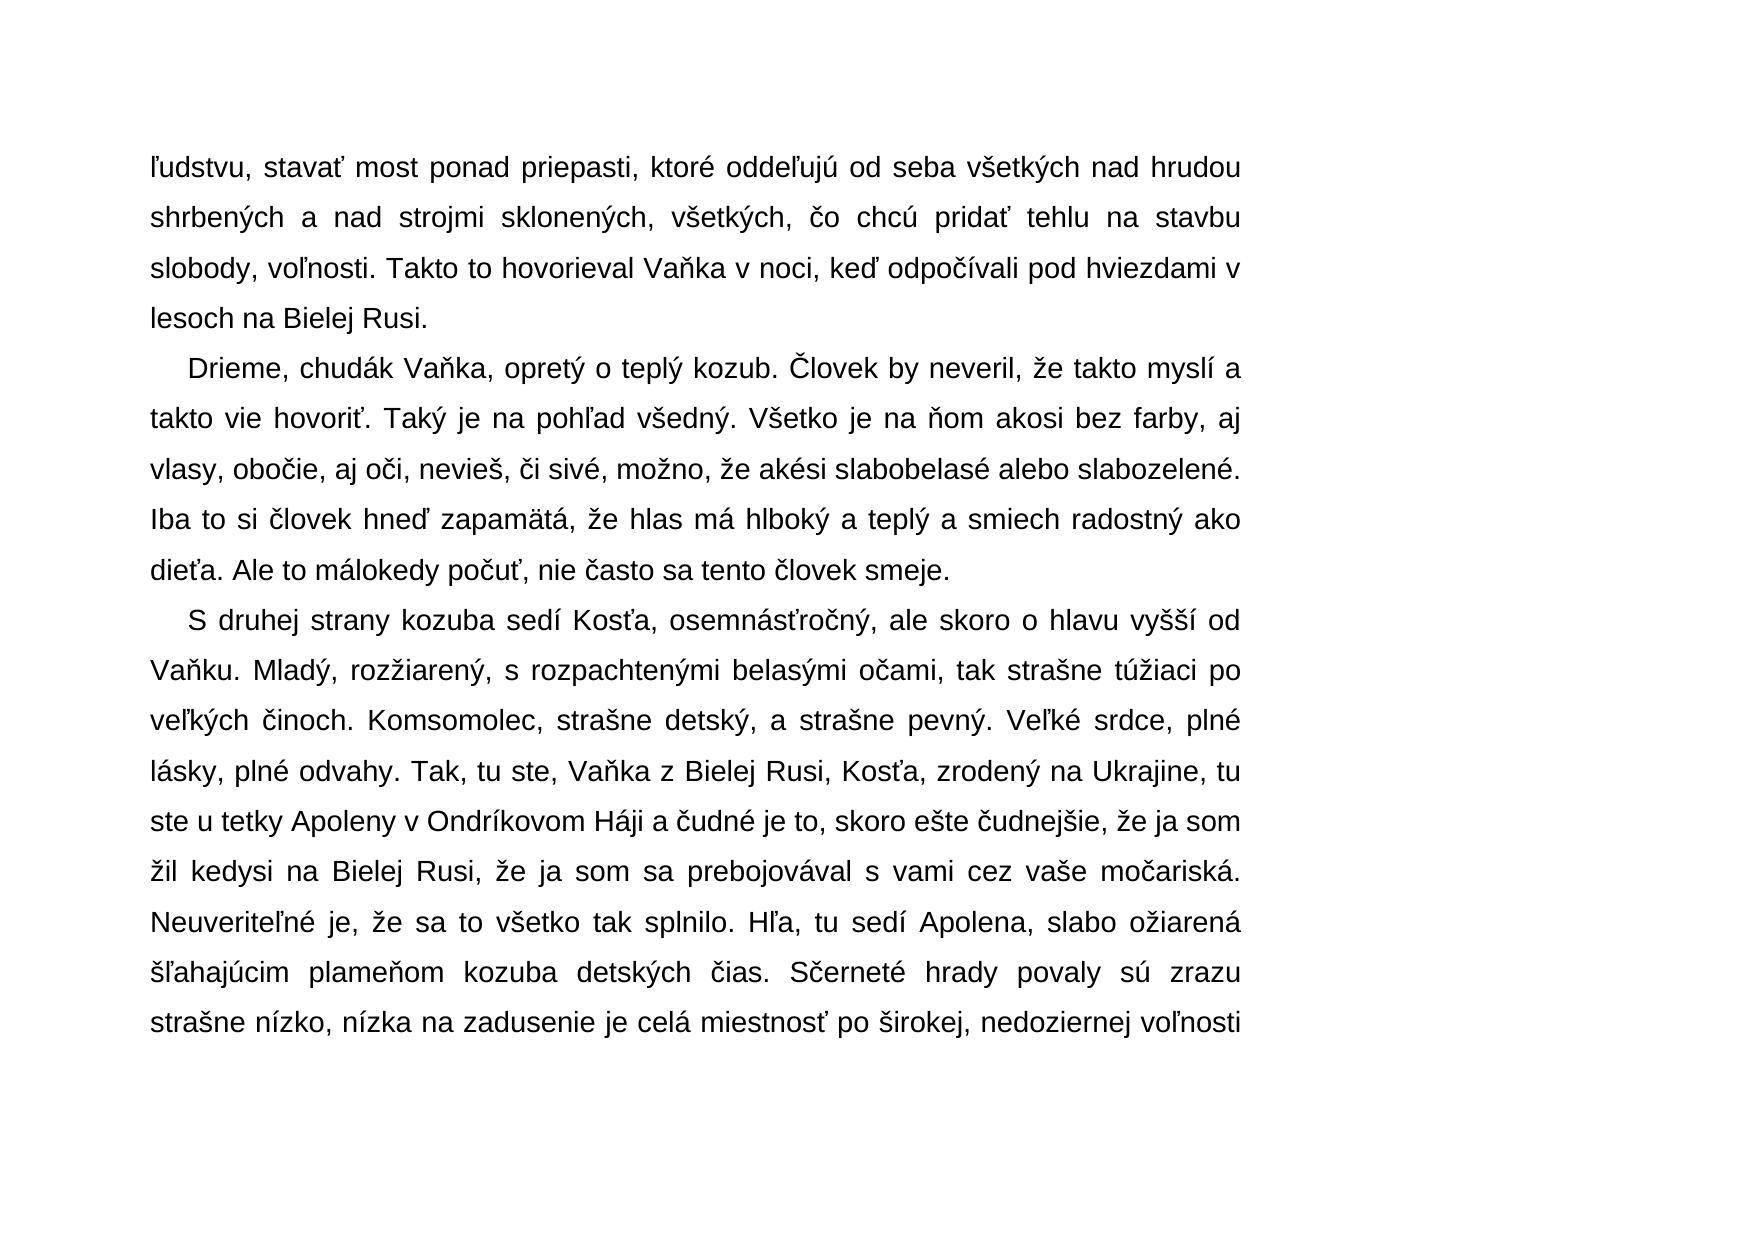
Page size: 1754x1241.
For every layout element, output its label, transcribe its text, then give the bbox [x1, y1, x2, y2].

text ľudstvu, stavať most ponad priepasti, ktoré oddeľujú od seba všetkých nad hrudou shrbených a nad strojmi sklonených, všetkých, čo chcú pridať tehlu na stavbu slobody, voľnosti. Takto to hovorieval Vaňka v noci, keď odpočívali pod hviezdami v lesoch na Bielej Rusi. [150, 150, 1243, 334]
text Drieme, chudák Vaňka, opretý o teplý kozub. Človek by neveril, že takto myslí a takto vie hovoriť. Taký je na pohľad všedný. Všetko je na ňom akosi bez farby, aj vlasy, obočie, aj oči, nevieš, či sivé, možno, že akési slabobelasé alebo slabozelené. Iba to si človek hneď zapamätá, že hlas má hlboký a teplý a smiech radostný ako dieťa. Ale to málokedy počuť, nie často sa tento človek smeje. [150, 351, 1243, 586]
text S druhej strany kozuba sedí Kosťa, osemnásťročný, ale skoro o hlavu vyšší od Vaňku. Mladý, rozžiarený, s rozpachtenými belasými očami, tak strašne túžiaci po veľkých činoch. Komsomolec, strašne detský, a strašne pevný. Veľké srdce, plné lásky, plné odvahy. Tak, tu ste, Vaňka z Bielej Rusi, Kosťa, zrodený na Ukrajine, tu ste u tetky Apoleny v Ondríkovom Háji a čudné je to, skoro ešte čudnejšie, že ja som žil kedysi na Bielej Rusi, že ja som sa prebojovával s vami cez vaše močariská. Neuveriteľné je, že sa to všetko tak splnilo. Hľa, tu sedí Apolena, slabo ožiarená šľahajúcim plameňom kozuba detských čias. Sčerneté hrady povaly sú zrazu strašne nízko, nízka na zadusenie je celá miestnosť po širokej, nedoziernej voľnosti [150, 603, 1243, 1039]
